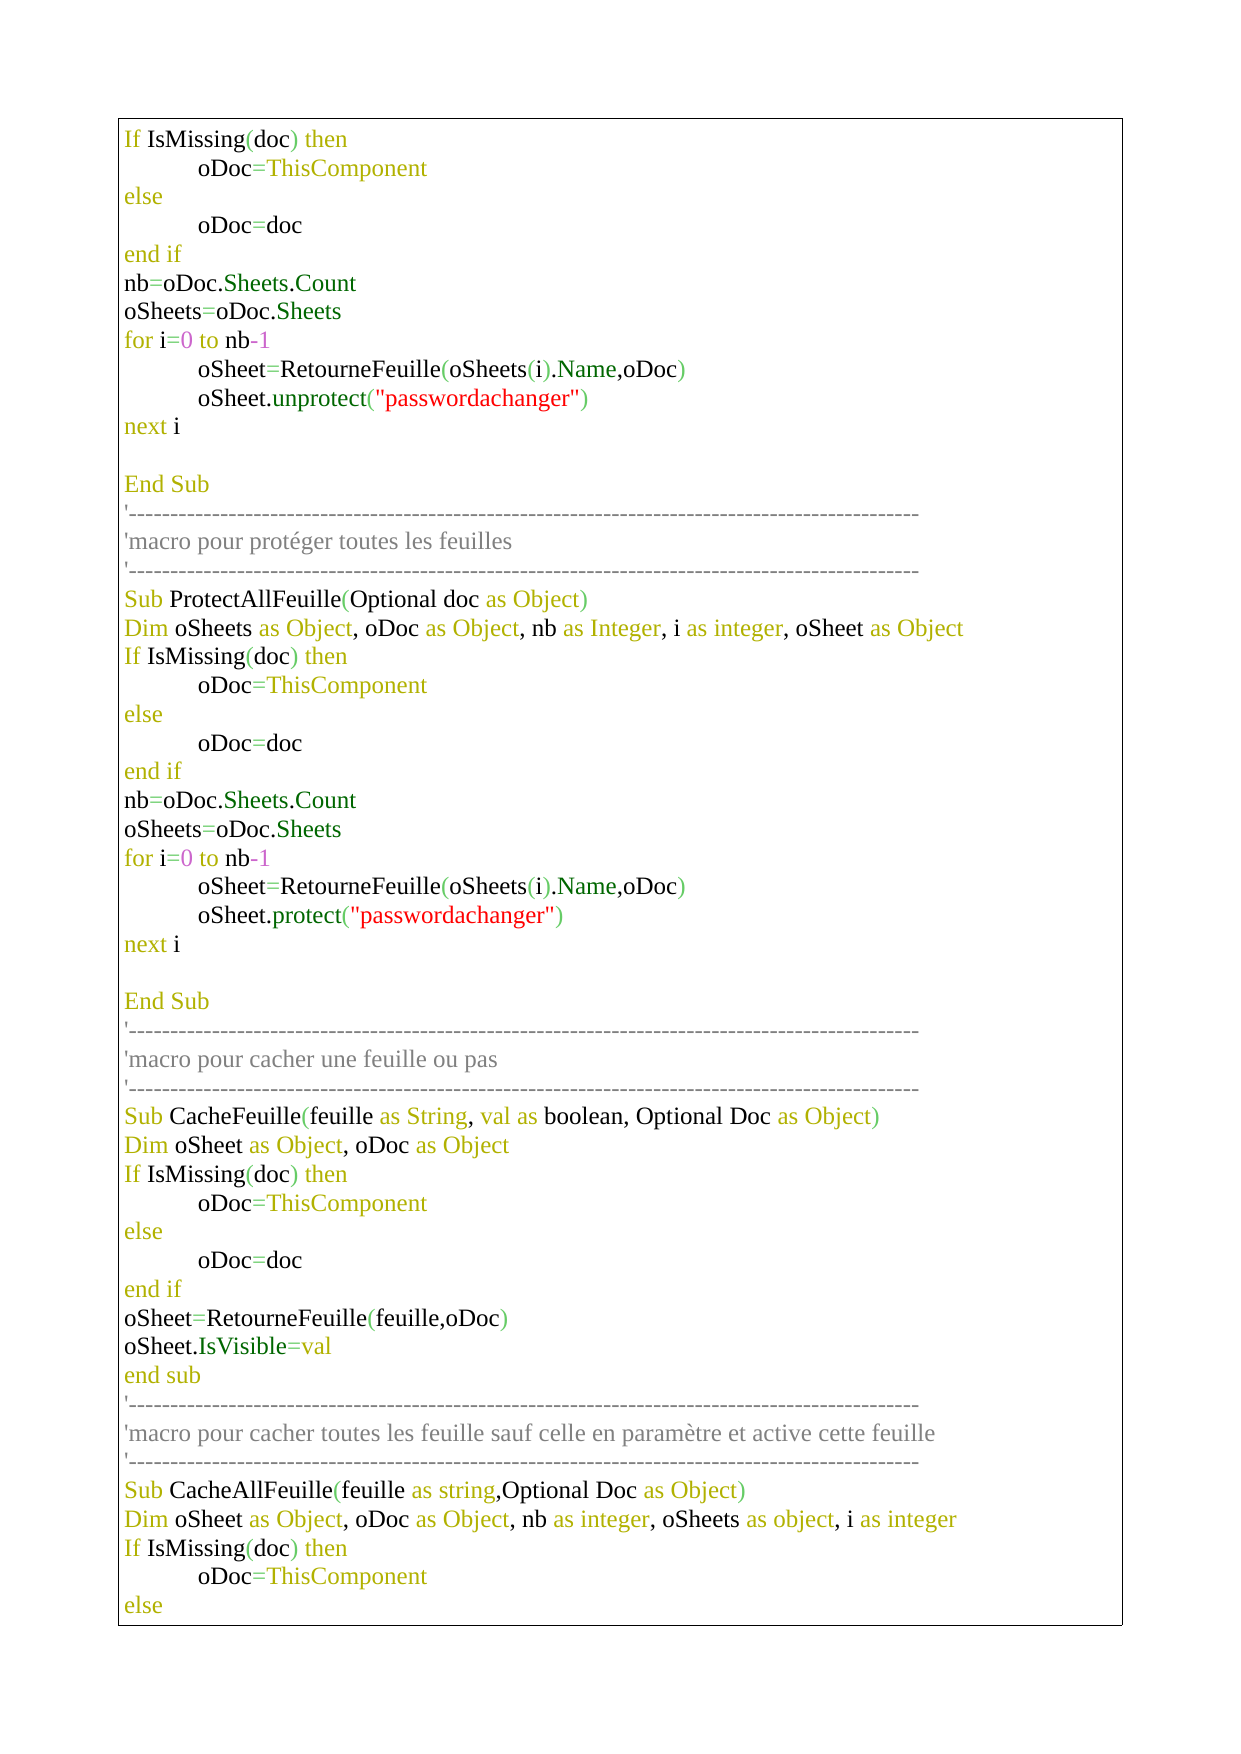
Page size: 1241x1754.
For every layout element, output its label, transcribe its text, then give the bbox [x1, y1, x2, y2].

table_header If IsMissing(doc) then oDoc=ThisComponent else oDoc=doc end if nb=oDoc.Sheets.Count oSheets=oDoc.Sheets for i=0 to nb-1 oSheet=RetourneFeuille(oSheets(i).Name,oDoc) oSheet.unprotect("passwordachanger") next i End Sub '----------------------------------------------------------------------------------------------- 'macro pour protéger toutes les feuilles '----------------------------------------------------------------------------------------------- Sub ProtectAllFeuille(Optional doc as Object) Dim oSheets as Object, oDoc as Object, nb as Integer, i as integer, oSheet as Object If IsMissing(doc) then oDoc=ThisComponent else oDoc=doc end if nb=oDoc.Sheets.Count oSheets=oDoc.Sheets for i=0 to nb-1 oSheet=RetourneFeuille(oSheets(i).Name,oDoc) oSheet.protect("passwordachanger") next i End Sub '----------------------------------------------------------------------------------------------- 'macro pour cacher une feuille ou pas '----------------------------------------------------------------------------------------------- Sub CacheFeuille(feuille as String, val as boolean, Optional Doc as Object) Dim oSheet as Object, oDoc as Object If IsMissing(doc) then oDoc=ThisComponent else oDoc=doc end if oSheet=RetourneFeuille(feuille,oDoc) oSheet.IsVisible=val end sub '----------------------------------------------------------------------------------------------- 'macro pour cacher toutes les feuille sauf celle en paramètre et active cette feuille '----------------------------------------------------------------------------------------------- Sub CacheAllFeuille(feuille as string,Optional Doc as Object) Dim oSheet as Object, oDoc as Object, nb as integer, oSheets as object, i as integer If IsMissing(doc) then oDoc=ThisComponent else [119, 119, 1122, 1625]
